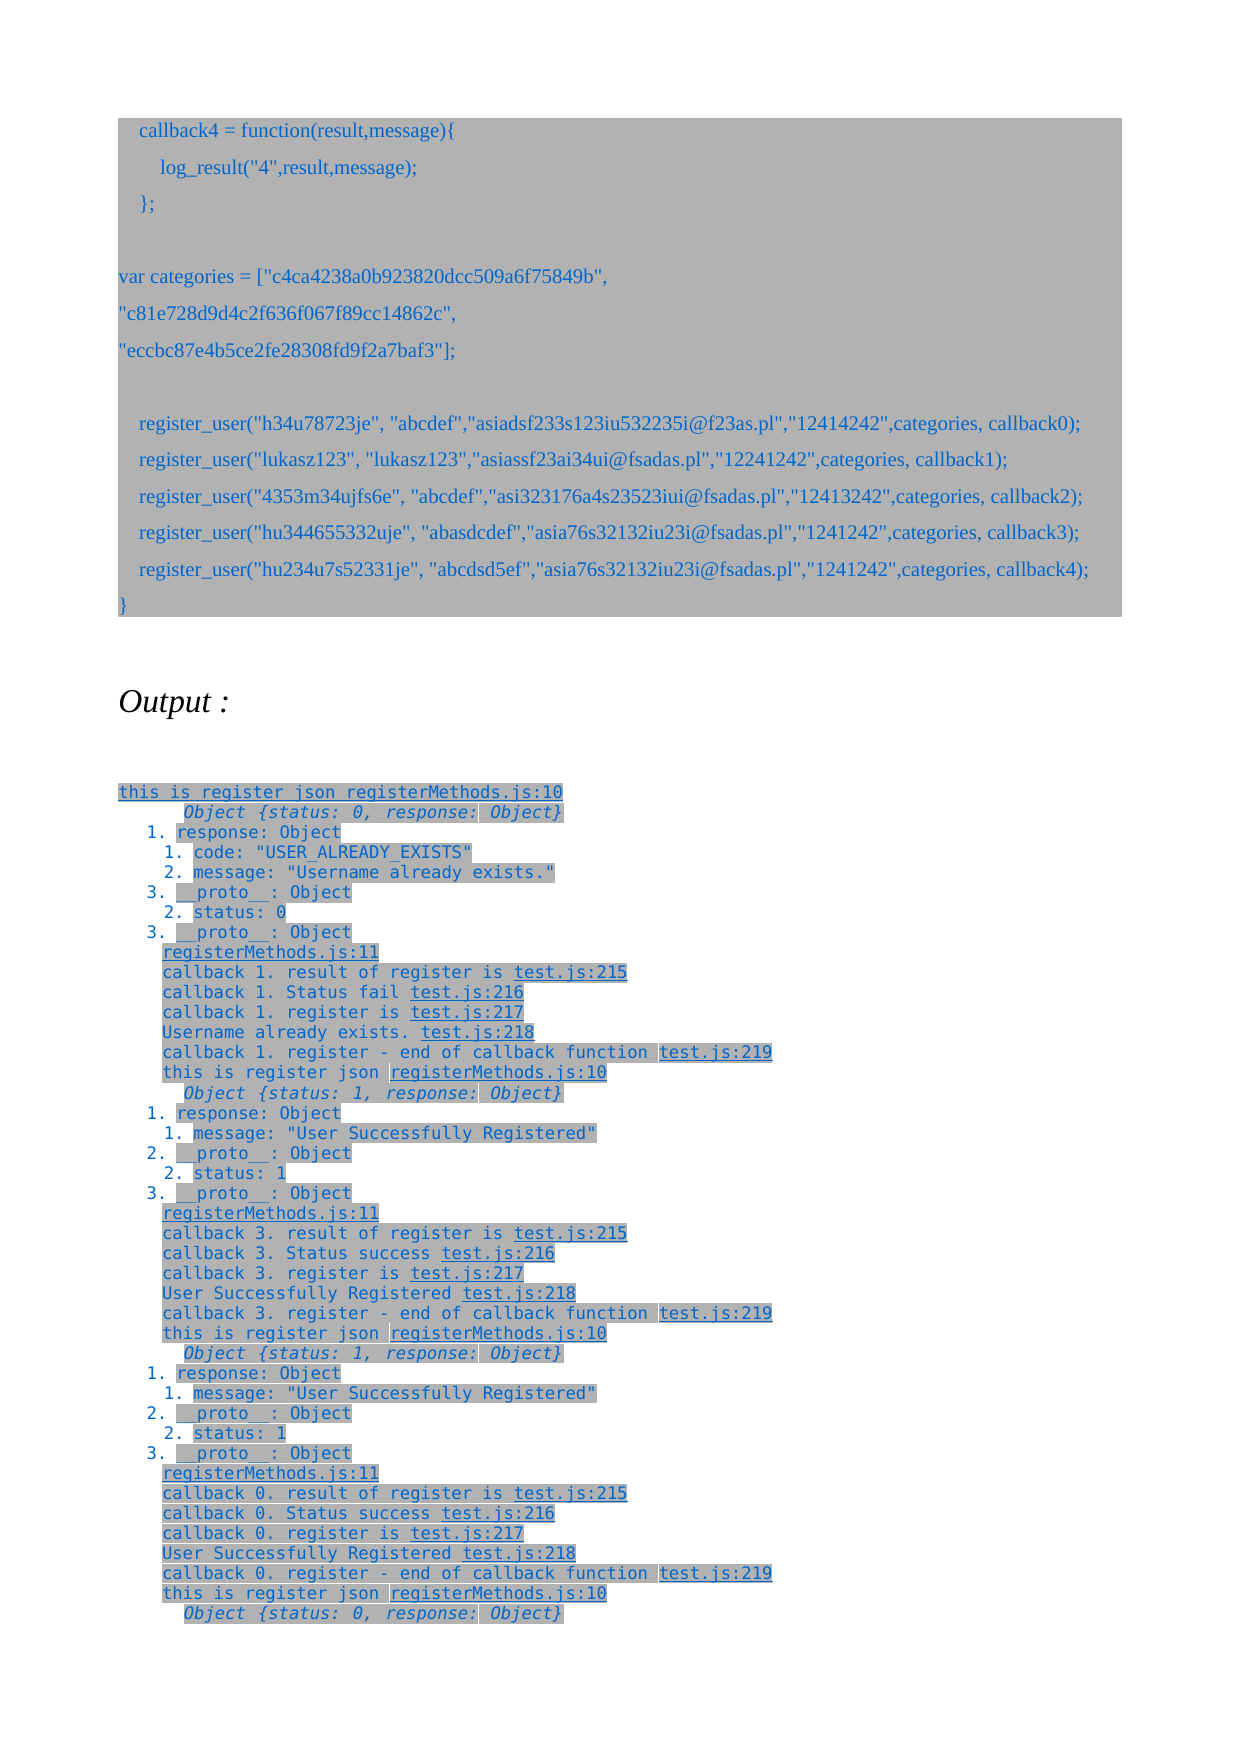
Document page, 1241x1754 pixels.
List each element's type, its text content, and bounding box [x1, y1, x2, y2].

text callback 3. Status success test.js:216 [162, 1243, 1122, 1263]
text registerMethods.js:11 [162, 1203, 1122, 1223]
list status: 1 [193, 1163, 1122, 1183]
text registerMethods.js:11 [162, 943, 1122, 963]
text callback 1. register - end of callback function test.js:219 [162, 1043, 1122, 1063]
list __proto__: Object [176, 1403, 1122, 1423]
list message: "User Successfully Registered" [193, 1123, 1122, 1143]
list __proto__: Object [176, 1443, 1122, 1463]
text callback 0. Status success test.js:216 [162, 1503, 1122, 1523]
text this is register json registerMethods.js:10 [118, 782, 1122, 802]
list message: "User Successfully Registered" [193, 1383, 1122, 1403]
text "eccbc87e4b5ce2fe28308fd9f2a7baf3"]; [118, 337, 1122, 362]
text this is register json registerMethods.js:10 [162, 1583, 1122, 1603]
text Object {status: 1, response: Object} [184, 1083, 1113, 1103]
list response: Object [176, 823, 1122, 843]
list __proto__: Object [176, 1143, 1122, 1163]
text register_user("lukasz123", "lukasz123","asiassf23ai34ui@fsadas.pl","12241242",categories, callback1); [118, 447, 1122, 471]
text Object {status: 1, response: Object} [184, 1343, 1113, 1363]
text callback 0. register is test.js:217 [162, 1523, 1122, 1543]
text Username already exists. test.js:218 [162, 1023, 1122, 1043]
text Object {status: 0, response: Object} [184, 1603, 1113, 1624]
text callback 3. register - end of callback function test.js:219 [162, 1303, 1122, 1323]
text callback4 = function(result,message){ [118, 118, 1122, 142]
text register_user("hu344655332uje", "abasdcdef","asia76s32132iu23i@fsadas.pl","1241242",categories, callback3); [118, 520, 1122, 544]
text register_user("hu234u7s52331je", "abcdsd5ef","asia76s32132iu23i@fsadas.pl","1241242",categories, callback4); [118, 557, 1122, 581]
text register_user("h34u78723je", "abcdef","asiadsf233s123iu532235i@f23as.pl","12414242",categories, callback0); [118, 411, 1122, 435]
list status: 0 [193, 903, 1122, 923]
text var categories = ["c4ca4238a0b923820dcc509a6f75849b", [118, 264, 1122, 288]
text "c81e728d9d4c2f636f067f89cc14862c", [118, 301, 1122, 325]
text log_result("4",result,message); [118, 155, 1122, 179]
text callback 1. register is test.js:217 [162, 1003, 1122, 1023]
list __proto__: Object [176, 1183, 1122, 1203]
text } [118, 593, 1122, 617]
text this is register json registerMethods.js:10 [162, 1063, 1122, 1083]
text callback 1. Status fail test.js:216 [162, 983, 1122, 1003]
text callback 0. register - end of callback function test.js:219 [162, 1563, 1122, 1583]
text callback 3. result of register is test.js:215 [162, 1223, 1122, 1243]
text User Successfully Registered test.js:218 [162, 1543, 1122, 1563]
list code: "USER_ALREADY_EXISTS" [193, 843, 1122, 863]
text this is register json registerMethods.js:10 [162, 1323, 1122, 1343]
text registerMethods.js:11 [162, 1463, 1122, 1483]
text callback 0. result of register is test.js:215 [162, 1483, 1122, 1503]
list response: Object [176, 1363, 1122, 1383]
list __proto__: Object [176, 883, 1122, 903]
text }; [118, 191, 1122, 215]
list message: "Username already exists." [193, 863, 1122, 883]
list __proto__: Object [176, 923, 1122, 943]
text Output : [118, 681, 1122, 719]
list response: Object [176, 1103, 1122, 1123]
text callback 3. register is test.js:217 [162, 1263, 1122, 1283]
text User Successfully Registered test.js:218 [162, 1283, 1122, 1303]
text Object {status: 0, response: Object} [184, 802, 1113, 823]
list status: 1 [193, 1423, 1122, 1443]
text callback 1. result of register is test.js:215 [162, 963, 1122, 983]
text register_user("4353m34ujfs6e", "abcdef","asi323176a4s23523iui@fsadas.pl","12413242",categories, callback2); [118, 484, 1122, 508]
